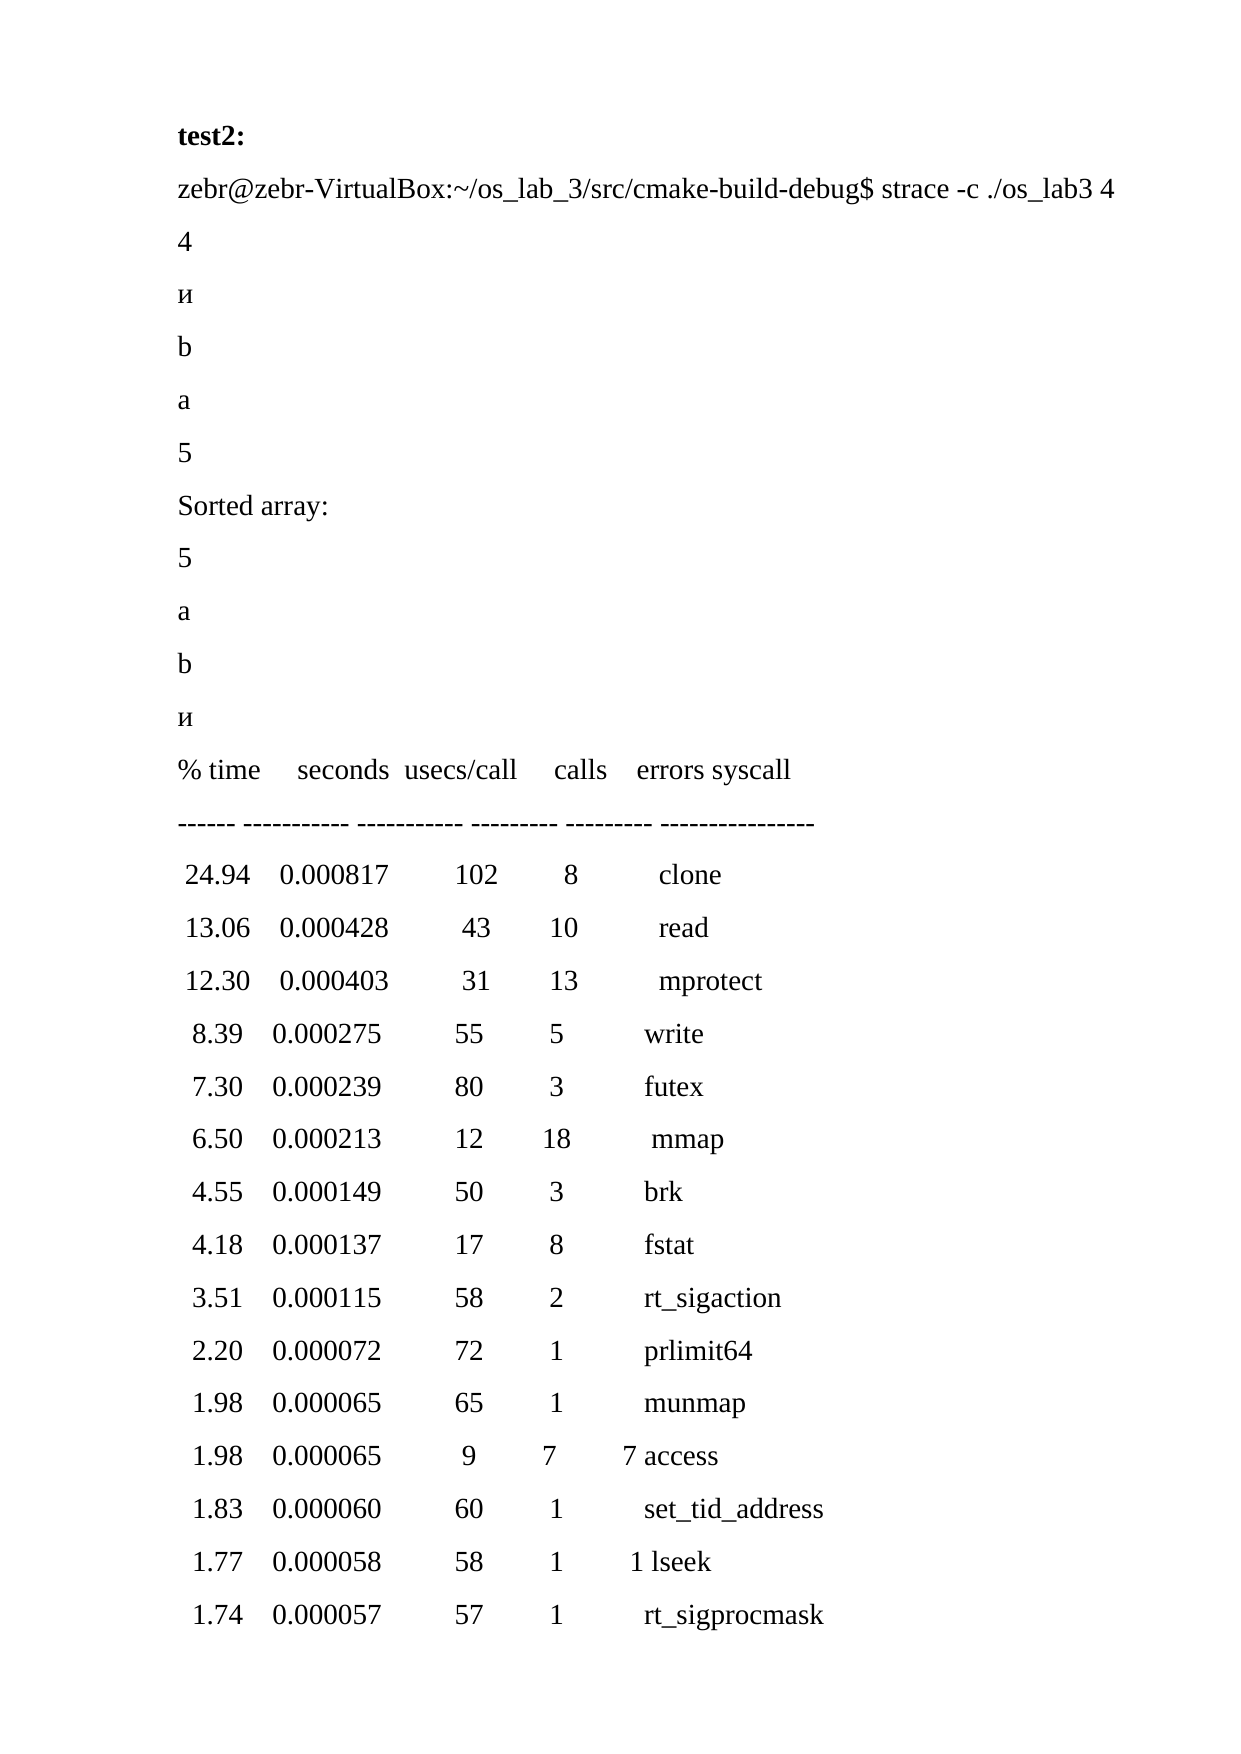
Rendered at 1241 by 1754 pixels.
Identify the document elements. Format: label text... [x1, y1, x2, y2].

text b [177, 329, 1152, 363]
text b [177, 646, 1152, 680]
text % time seconds usecs/call calls errors syscall [177, 752, 1152, 785]
text zebr@zebr-VirtualBox:~/os_lab_3/src/cmake-build-debug$ strace -c ./os_lab3 4 [177, 171, 1152, 204]
text и [177, 699, 1152, 733]
text 1.77 0.000058 58 1 1 lseek [177, 1544, 1152, 1578]
text 4.18 0.000137 17 8 fstat [177, 1227, 1152, 1261]
text 24.94 0.000817 102 8 clone [177, 857, 1152, 891]
text 1.74 0.000057 57 1 rt_sigprocmask [177, 1597, 1152, 1630]
text 2.20 0.000072 72 1 prlimit64 [177, 1333, 1152, 1366]
text 5 [177, 435, 1152, 468]
text 4.55 0.000149 50 3 brk [177, 1174, 1152, 1208]
text 13.06 0.000428 43 10 read [177, 910, 1152, 944]
text 1.98 0.000065 9 7 7 access [177, 1438, 1152, 1472]
text 1.83 0.000060 60 1 set_tid_address [177, 1491, 1152, 1525]
text Sorted array: [177, 488, 1152, 521]
text и [177, 277, 1152, 310]
text 5 [177, 541, 1152, 574]
text ------ ----------- ----------- --------- --------- ---------------- [177, 805, 1152, 838]
text 8.39 0.000275 55 5 write [177, 1016, 1152, 1049]
text test2: [177, 118, 1152, 152]
text 6.50 0.000213 12 18 mmap [177, 1122, 1152, 1155]
text 12.30 0.000403 31 13 mprotect [177, 963, 1152, 997]
text 7.30 0.000239 80 3 futex [177, 1069, 1152, 1102]
text 4 [177, 224, 1152, 257]
text a [177, 593, 1152, 627]
text 1.98 0.000065 65 1 munmap [177, 1386, 1152, 1419]
text 3.51 0.000115 58 2 rt_sigaction [177, 1280, 1152, 1313]
text a [177, 382, 1152, 416]
